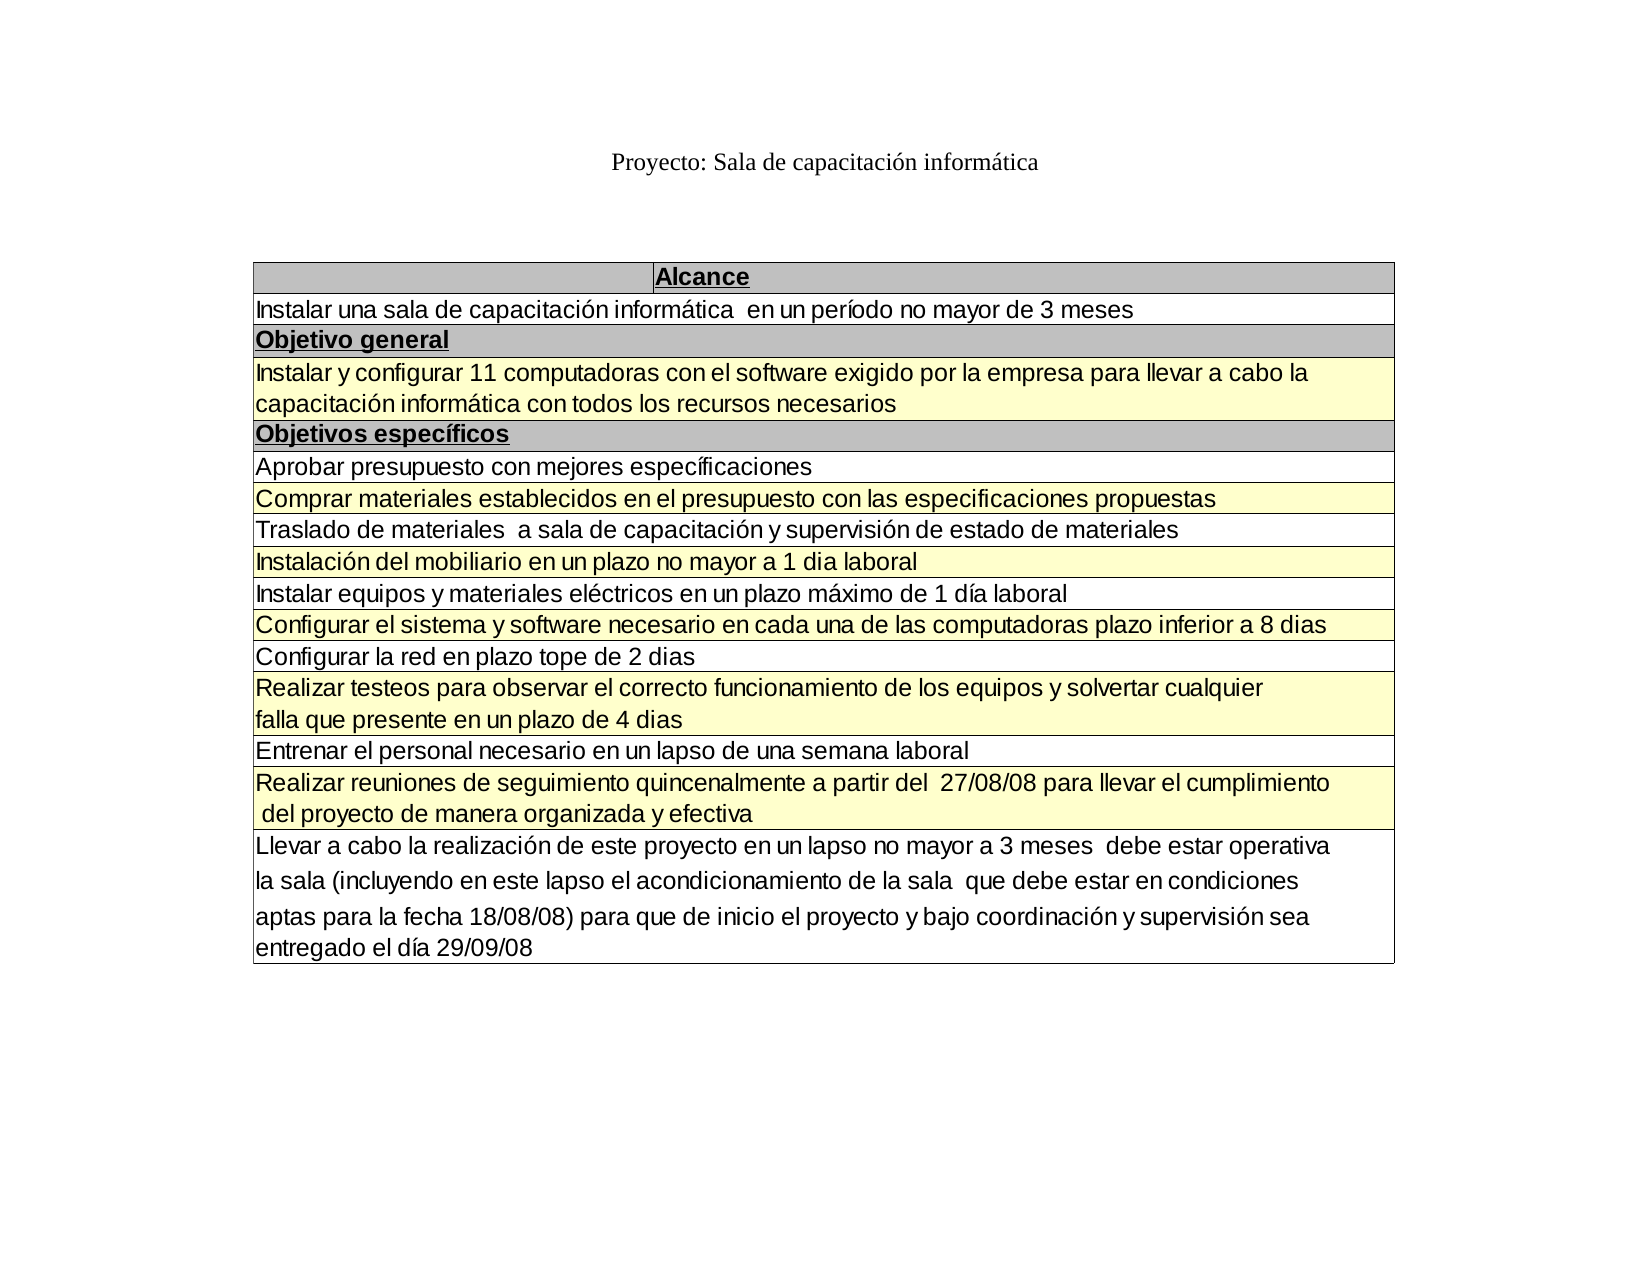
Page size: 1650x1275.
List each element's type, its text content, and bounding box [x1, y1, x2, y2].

text Proyecto: Sala de capacitación informática [118, 147, 1532, 176]
